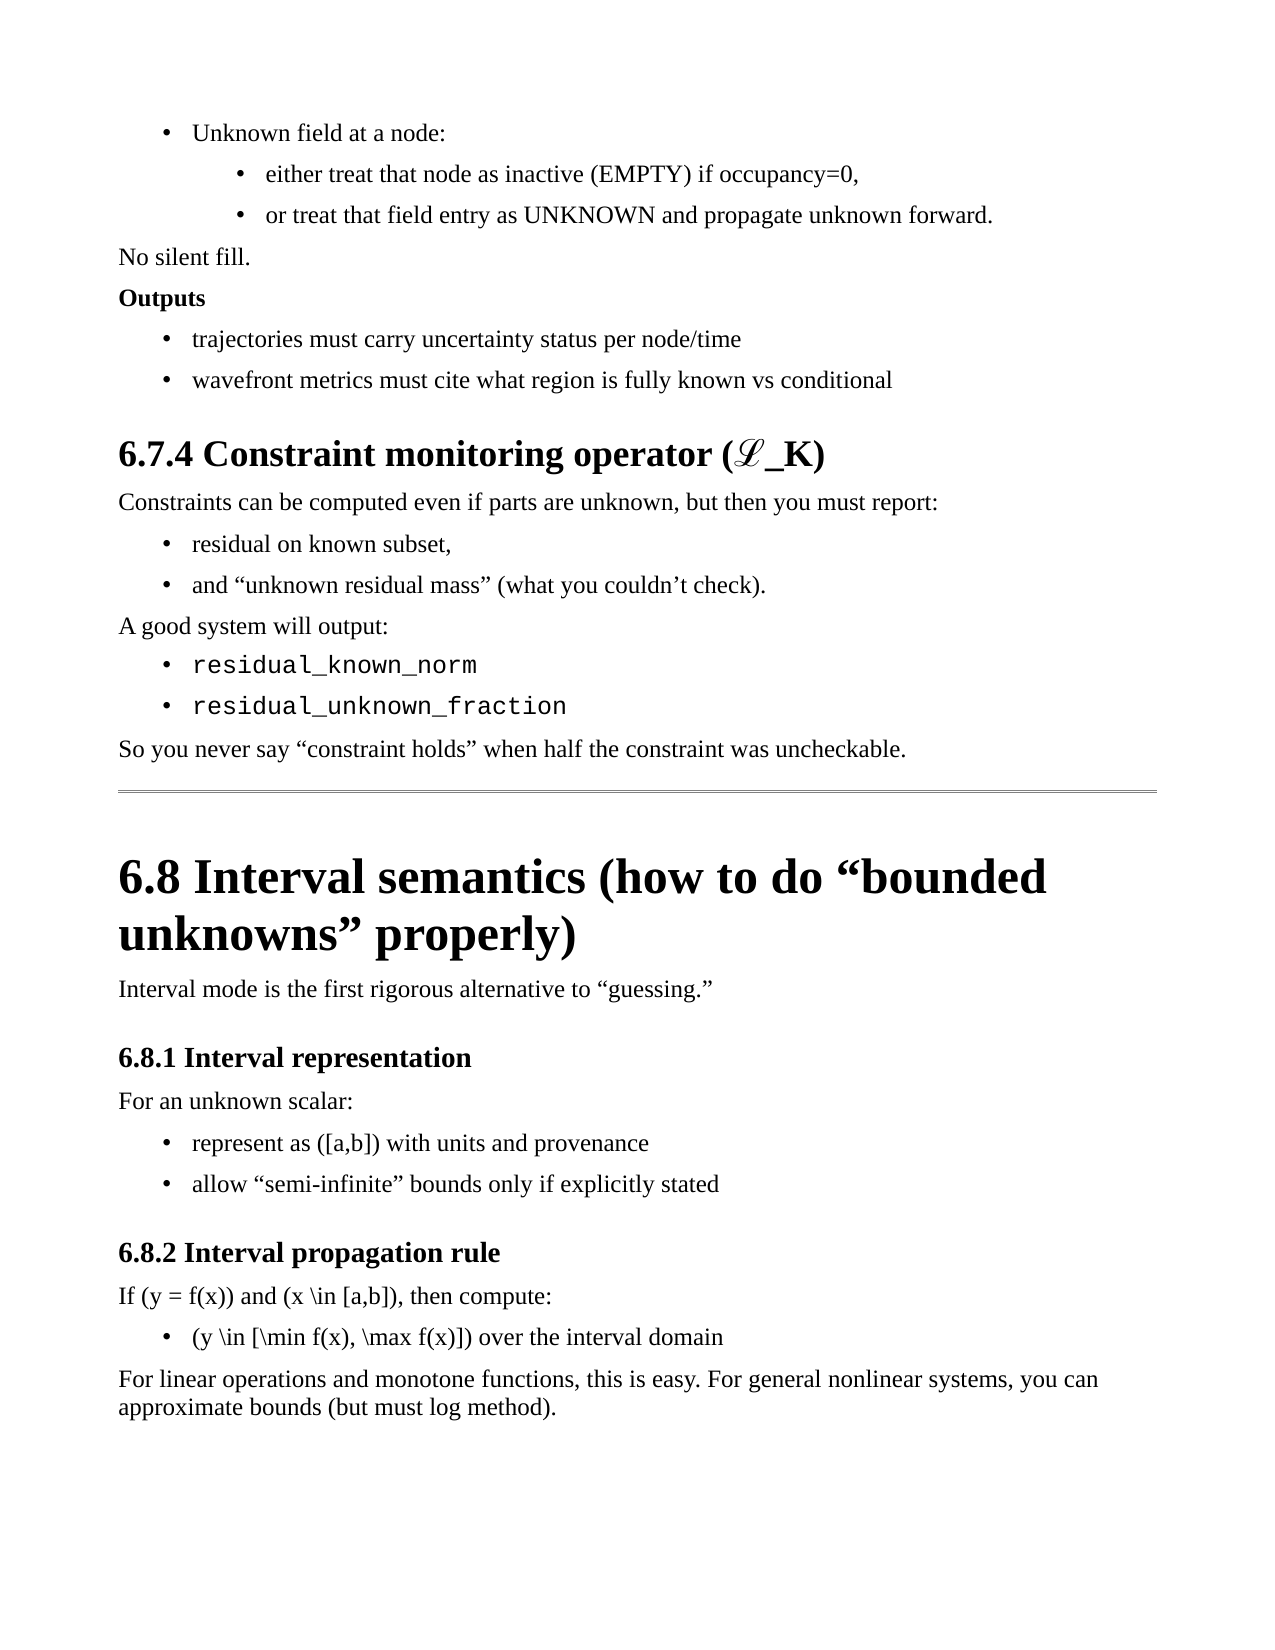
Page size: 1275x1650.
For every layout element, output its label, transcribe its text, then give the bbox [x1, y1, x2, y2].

text No silent fill. [118, 242, 1157, 271]
list residual on known subset, [162, 529, 1157, 557]
subtitle 6.8.1 Interval representation [118, 1040, 1157, 1074]
text If (y = f(x)) and (x \in [a,b]), then compute: [118, 1281, 1157, 1310]
text Constraints can be computed even if parts are unknown, but then you must report: [118, 487, 1157, 516]
list residual_unknown_fraction [162, 693, 1157, 722]
text Outputs [118, 283, 1157, 312]
subtitle 6.7.4 Constraint monitoring operator (ℒ_K) [118, 432, 1157, 475]
list residual_known_norm [162, 652, 1157, 681]
list Unknown field at a node: [162, 118, 1157, 147]
list allow “semi-infinite” bounds only if explicitly stated [162, 1169, 1157, 1198]
list and “unknown residual mass” (what you couldn’t check). [162, 570, 1157, 599]
text For an unknown scalar: [118, 1086, 1157, 1115]
text So you never say “constraint holds” when half the constraint was uncheckable. [118, 734, 1157, 763]
list represent as ([a,b]) with units and provenance [162, 1128, 1157, 1156]
text Interval mode is the first rigorous alternative to “guessing.” [118, 974, 1157, 1003]
list either treat that node as inactive (EMPTY) if occupancy=0, [236, 159, 1157, 188]
text A good system will output: [118, 611, 1157, 640]
subtitle 6.8.2 Interval propagation rule [118, 1235, 1157, 1269]
list or treat that field entry as UNKNOWN and propagate unknown forward. [236, 201, 1157, 229]
text For linear operations and monotone functions, this is easy. For general nonlinear systems, you can approximate bounds (but must log method). [118, 1364, 1157, 1421]
list trajectories must carry uncertainty status per node/time [162, 324, 1157, 353]
list (y \in [\min f(x), \max f(x)]) over the interval domain [162, 1322, 1157, 1351]
list wavefront metrics must cite what region is fully known vs conditional [162, 366, 1157, 394]
subtitle 6.8 Interval semantics (how to do “bounded unknowns” properly) [118, 847, 1157, 962]
